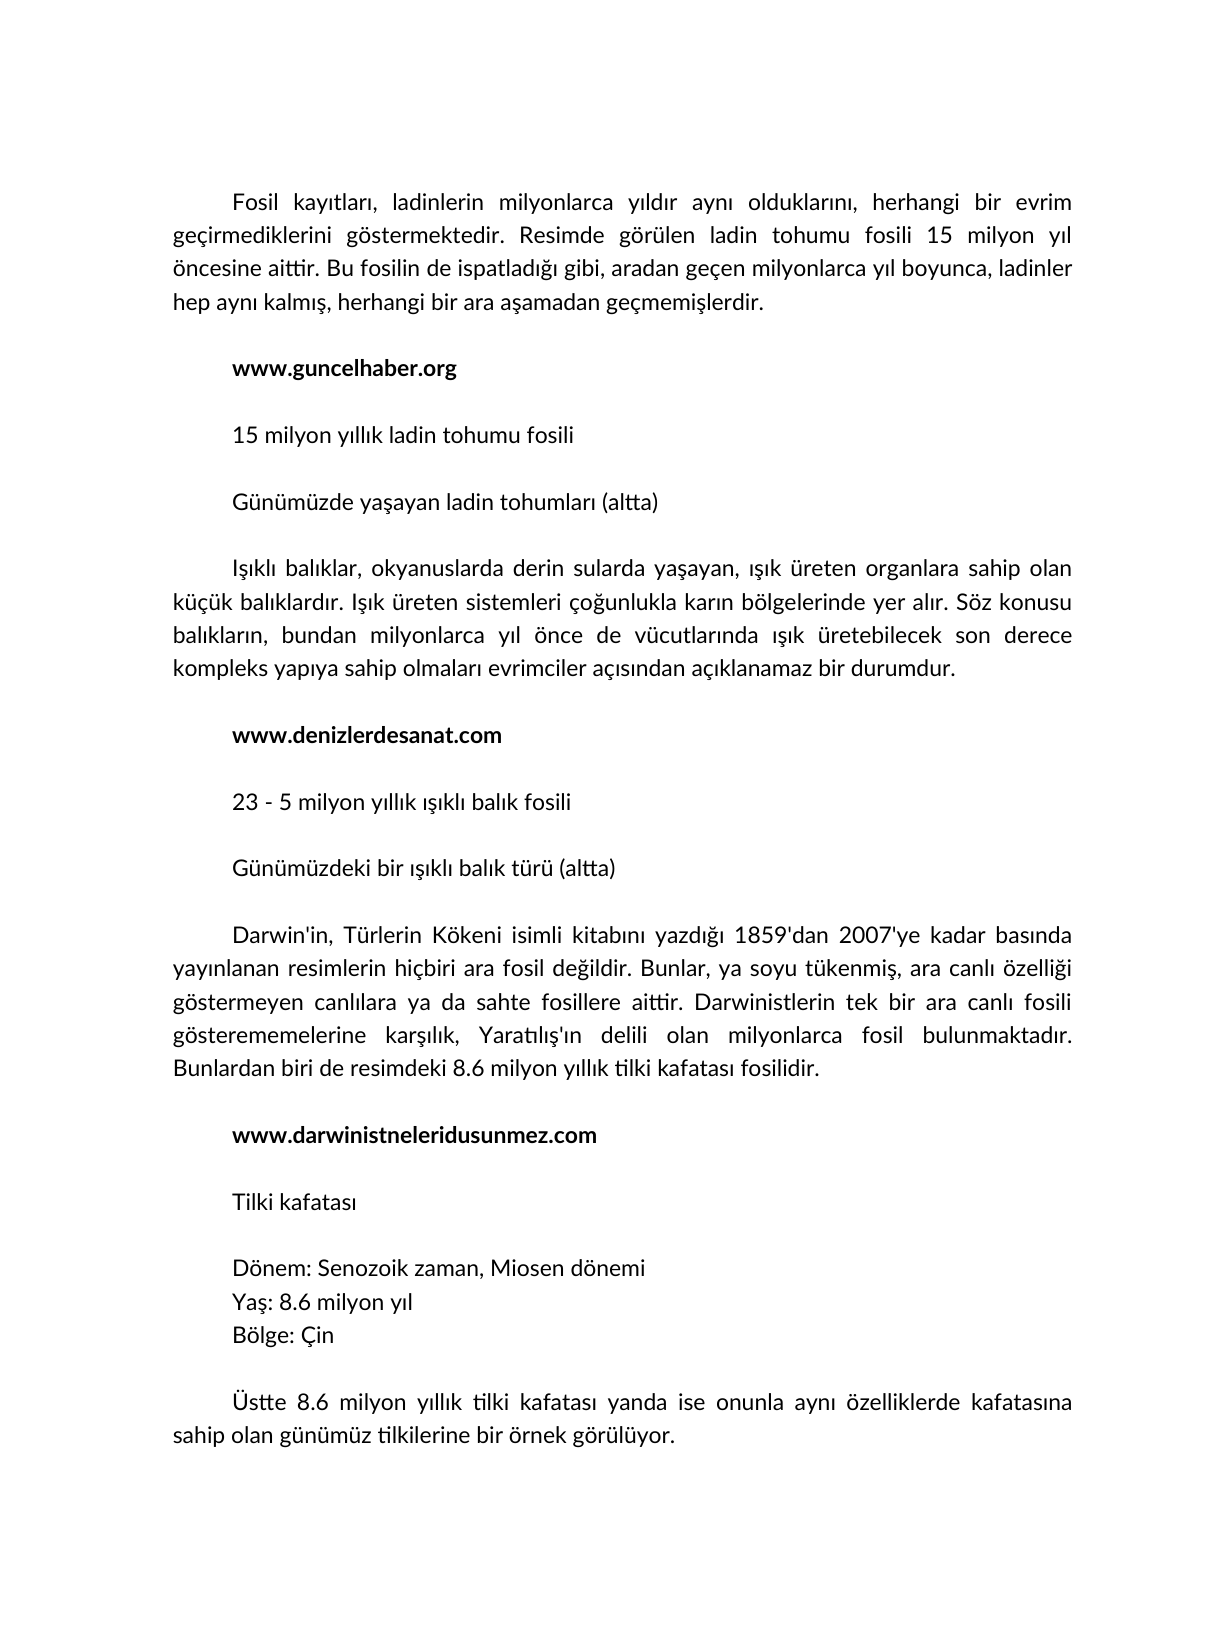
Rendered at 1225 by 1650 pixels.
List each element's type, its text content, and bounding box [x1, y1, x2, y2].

text Darwin'in, Türlerin Kökeni isimli kitabını yazdığı 1859'dan 2007'ye kadar basında yayınlanan resimlerin hiçbiri ara fosil değildir. Bunlar, ya soyu tükenmiş, ara canlı özelliği göstermeyen canlılara ya da sahte fosillere aittir. Darwinistlerin tek bir ara canlı fosili gösterememelerine karşılık, Yaratılış'ın delili olan milyonlarca fosil bulunmaktadır. Bunlardan biri de resimdeki 8.6 milyon yıllık tilki kafatası fosilidir. [173, 917, 1073, 1083]
text www.guncelhaber.org [173, 350, 1073, 383]
text Dönem: Senozoik zaman, Miosen dönemi [173, 1250, 1073, 1283]
text Yaş: 8.6 milyon yıl [173, 1283, 1073, 1317]
text 23 - 5 milyon yıllık ışıklı balık fosili [173, 783, 1073, 817]
text Günümüzdeki bir ışıklı balık türü (altta) [173, 850, 1073, 883]
text Günümüzde yaşayan ladin tohumları (altta) [173, 483, 1073, 517]
text Bölge: Çin [173, 1317, 1073, 1350]
text www.denizlerdesanat.com [173, 717, 1073, 750]
text Işıklı balıklar, okyanuslarda derin sularda yaşayan, ışık üreten organlara sahip olan küçük balıklardır. Işık üreten sistemleri çoğunlukla karın bölgelerinde yer alır. Söz konusu balıkların, bundan milyonlarca yıl önce de vücutlarında ışık üretebilecek son derece kompleks yapıya sahip olmaları evrimciler açısından açıklanamaz bir durumdur. [173, 550, 1073, 683]
text www.darwinistneleridusunmez.com [173, 1117, 1073, 1150]
text Fosil kayıtları, ladinlerin milyonlarca yıldır aynı olduklarını, herhangi bir evrim geçirmediklerini göstermektedir. Resimde görülen ladin tohumu fosili 15 milyon yıl öncesine aittir. Bu fosilin de ispatladığı gibi, aradan geçen milyonlarca yıl boyunca, ladinler hep aynı kalmış, herhangi bir ara aşamadan geçmemişlerdir. [173, 183, 1073, 317]
text 15 milyon yıllık ladin tohumu fosili [173, 417, 1073, 450]
text Tilki kafatası [173, 1183, 1073, 1217]
text Üstte 8.6 milyon yıllık tilki kafatası yanda ise onunla aynı özelliklerde kafatasına sahip olan günümüz tilkilerine bir örnek görülüyor. [173, 1383, 1073, 1450]
